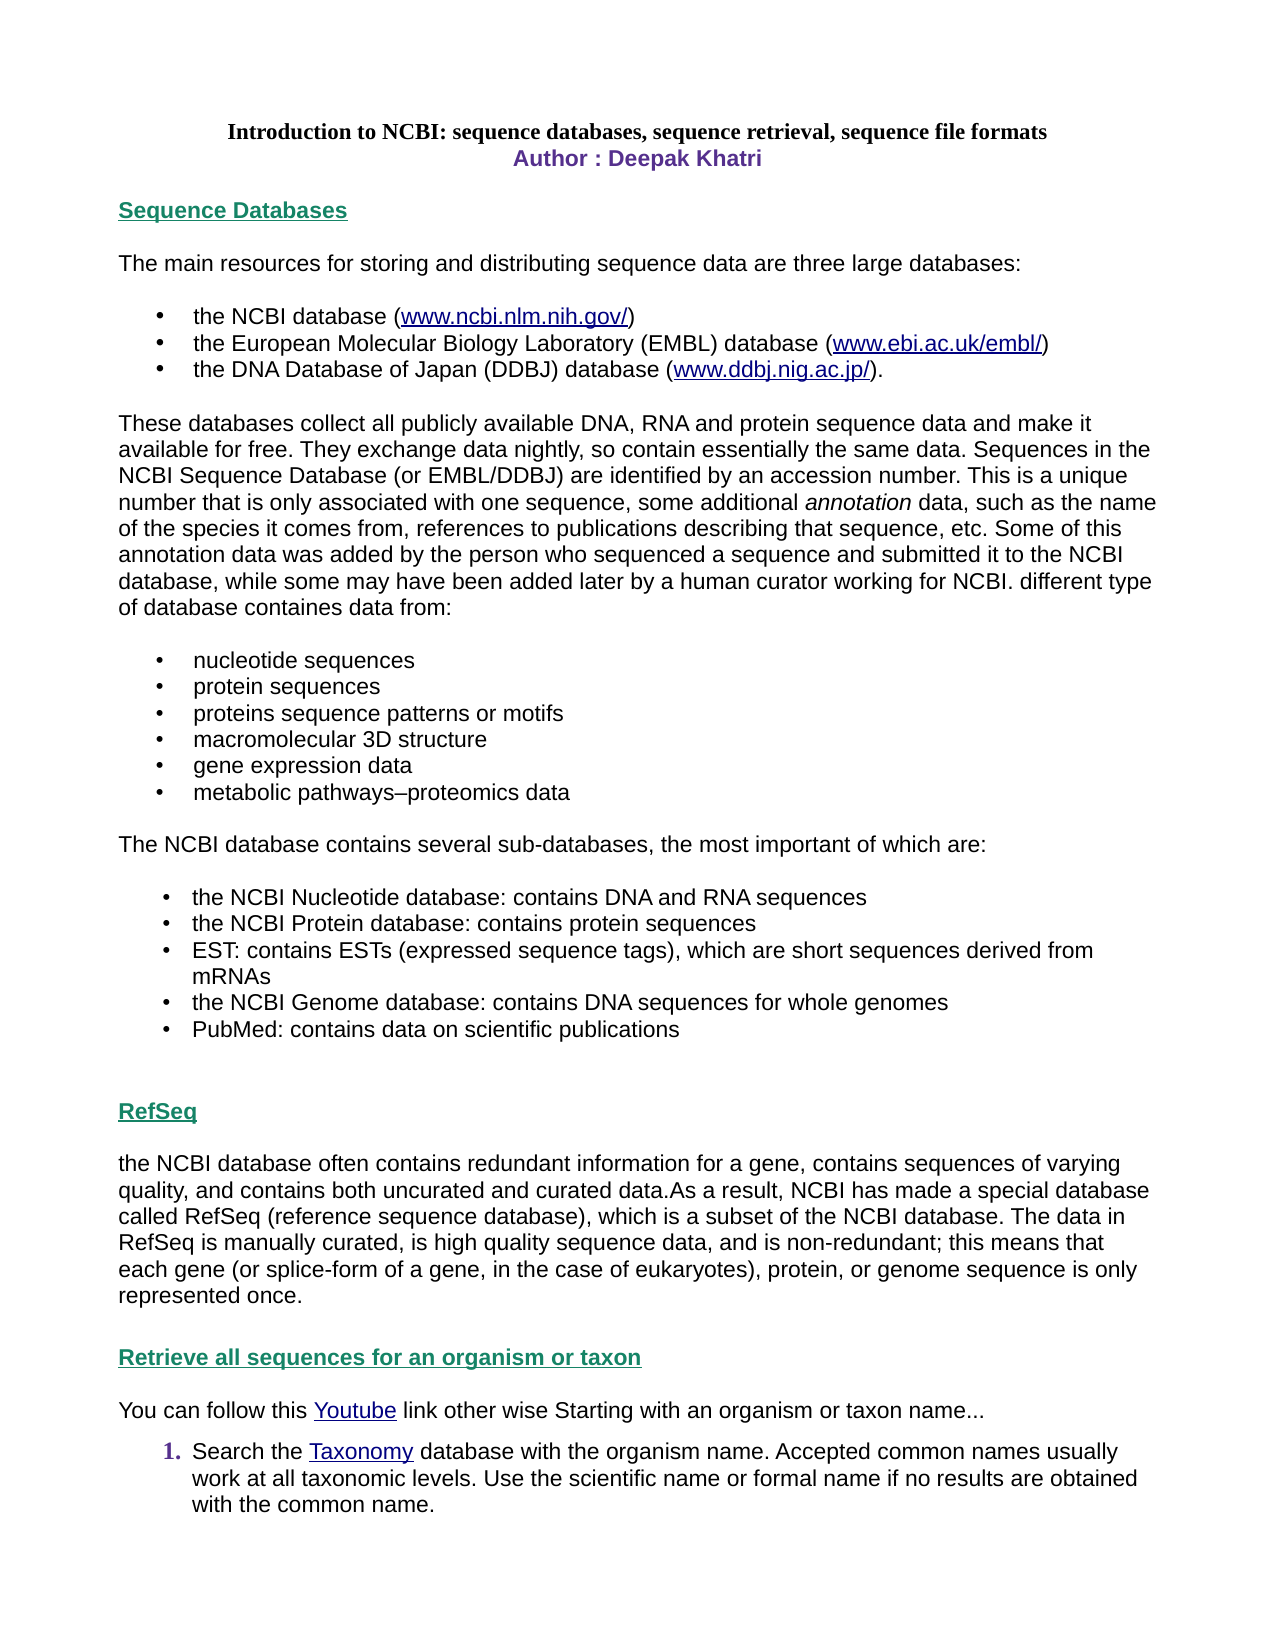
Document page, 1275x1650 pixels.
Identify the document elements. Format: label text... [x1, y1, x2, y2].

subtitle Retrieve all sequences for an organism or taxon [118, 1344, 1157, 1370]
list gene expression data [156, 752, 1157, 778]
text Introduction to NCBI: sequence databases, sequence retrieval, sequence file formats [118, 118, 1157, 144]
text Sequence Databases [118, 197, 1157, 223]
subtitle You can follow this Youtube link other wise Starting with an organism or taxon name... [118, 1397, 1157, 1424]
list metabolic pathways–proteomics data [156, 778, 1157, 805]
list PubMed: contains data on scientific publications [162, 1016, 1157, 1042]
list the NCBI database (www.ncbi.nlm.nih.gov/) [156, 303, 1157, 329]
list nucleotide sequences [156, 647, 1157, 673]
text RefSeq [118, 1098, 1157, 1124]
text These databases collect all publicly available DNA, RNA and protein sequence data and make it available for free. They exchange data nightly, so contain essentially the same data. Sequences in the NCBI Sequence Database (or EMBL/DDBJ) are identified by an accession number. This is a unique number that is only associated with one sequence, some additional annotation data, such as the name of the species it comes from, references to publications describing that sequence, etc. Some of this annotation data was added by the person who sequenced a sequence and submitted it to the NCBI database, while some may have been added later by a human curator working for NCBI. different type of database containes data from: [118, 409, 1157, 620]
text The NCBI database contains several sub-databases, the most important of which are: [118, 831, 1157, 858]
list the NCBI Genome database: contains DNA sequences for whole genomes [162, 989, 1157, 1016]
list macromolecular 3D structure [156, 726, 1157, 752]
list the European Molecular Biology Laboratory (EMBL) database (www.ebi.ac.uk/embl/) [156, 329, 1157, 356]
list the NCBI Protein database: contains protein sequences [162, 910, 1157, 937]
list the DNA Database of Japan (DDBJ) database (www.ddbj.nig.ac.jp/). [156, 356, 1157, 383]
list Search the Taxonomy database with the organism name. Accepted common names usually work at all taxonomic levels. Use the scientific name or formal name if no results are obtained with the common name. [162, 1436, 1157, 1518]
list proteins sequence patterns or motifs [156, 699, 1157, 726]
text Author : Deepak Khatri [118, 144, 1157, 171]
text The main resources for storing and distributing sequence data are three large databases: [118, 250, 1157, 276]
list EST: contains ESTs (expressed sequence tags), which are short sequences derived from mRNAs [162, 937, 1157, 989]
list protein sequences [156, 673, 1157, 699]
text the NCBI database often contains redundant information for a gene, contains sequences of varying quality, and contains both uncurated and curated data.As a result, NCBI has made a special database called RefSeq (reference sequence database), which is a subset of the NCBI database. The data in RefSeq is manually curated, is high quality sequence data, and is non-redundant; this means that each gene (or splice-form of a gene, in the case of eukaryotes), protein, or genome sequence is only represented once. [118, 1150, 1157, 1308]
list the NCBI Nucleotide database: contains DNA and RNA sequences [162, 884, 1157, 910]
